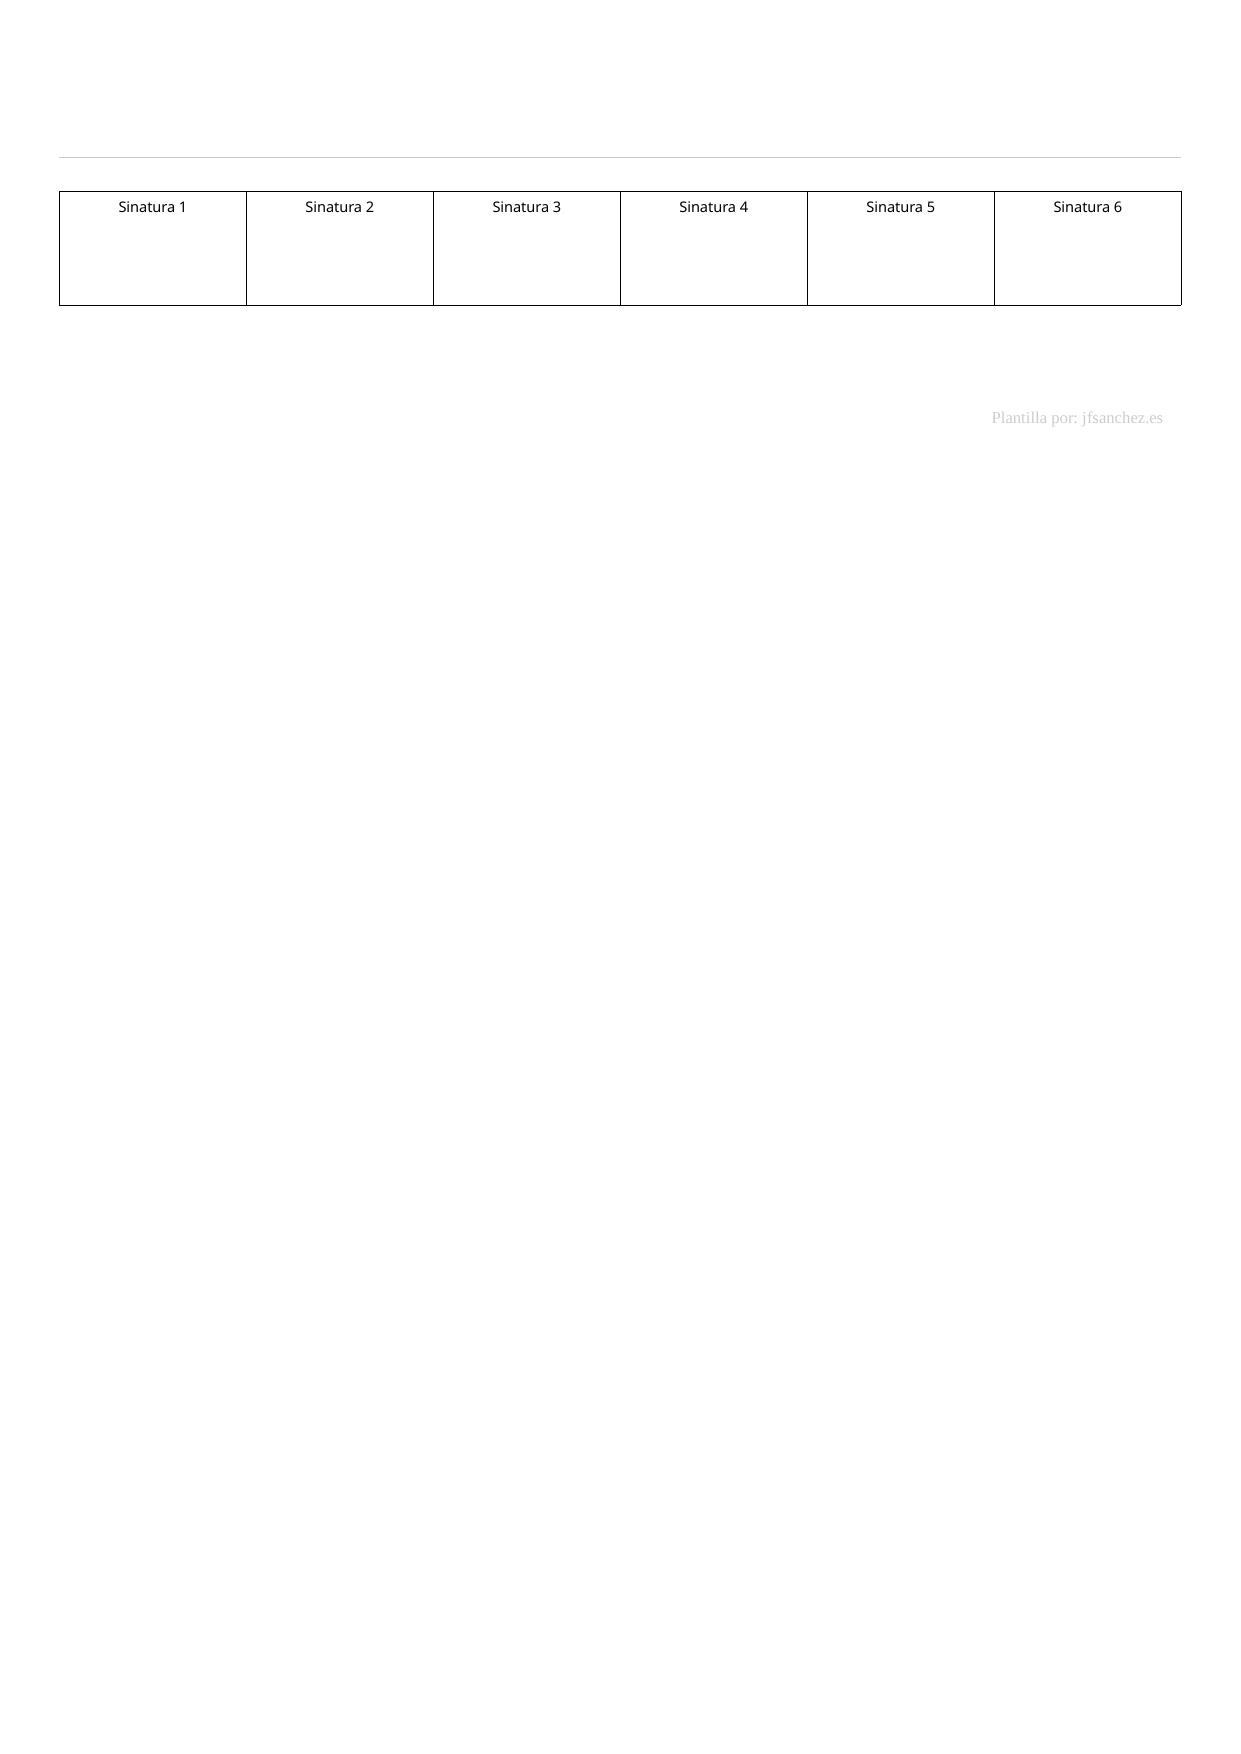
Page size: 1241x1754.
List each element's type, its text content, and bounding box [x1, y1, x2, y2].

table_header Sinatura 4 [621, 192, 807, 305]
table_header Sinatura 3 [434, 192, 620, 305]
table_header Sinatura 2 [247, 192, 433, 305]
table_header Sinatura 6 [995, 192, 1181, 305]
table_header Sinatura 5 [808, 192, 994, 305]
table_header Sinatura 1 [60, 192, 246, 305]
